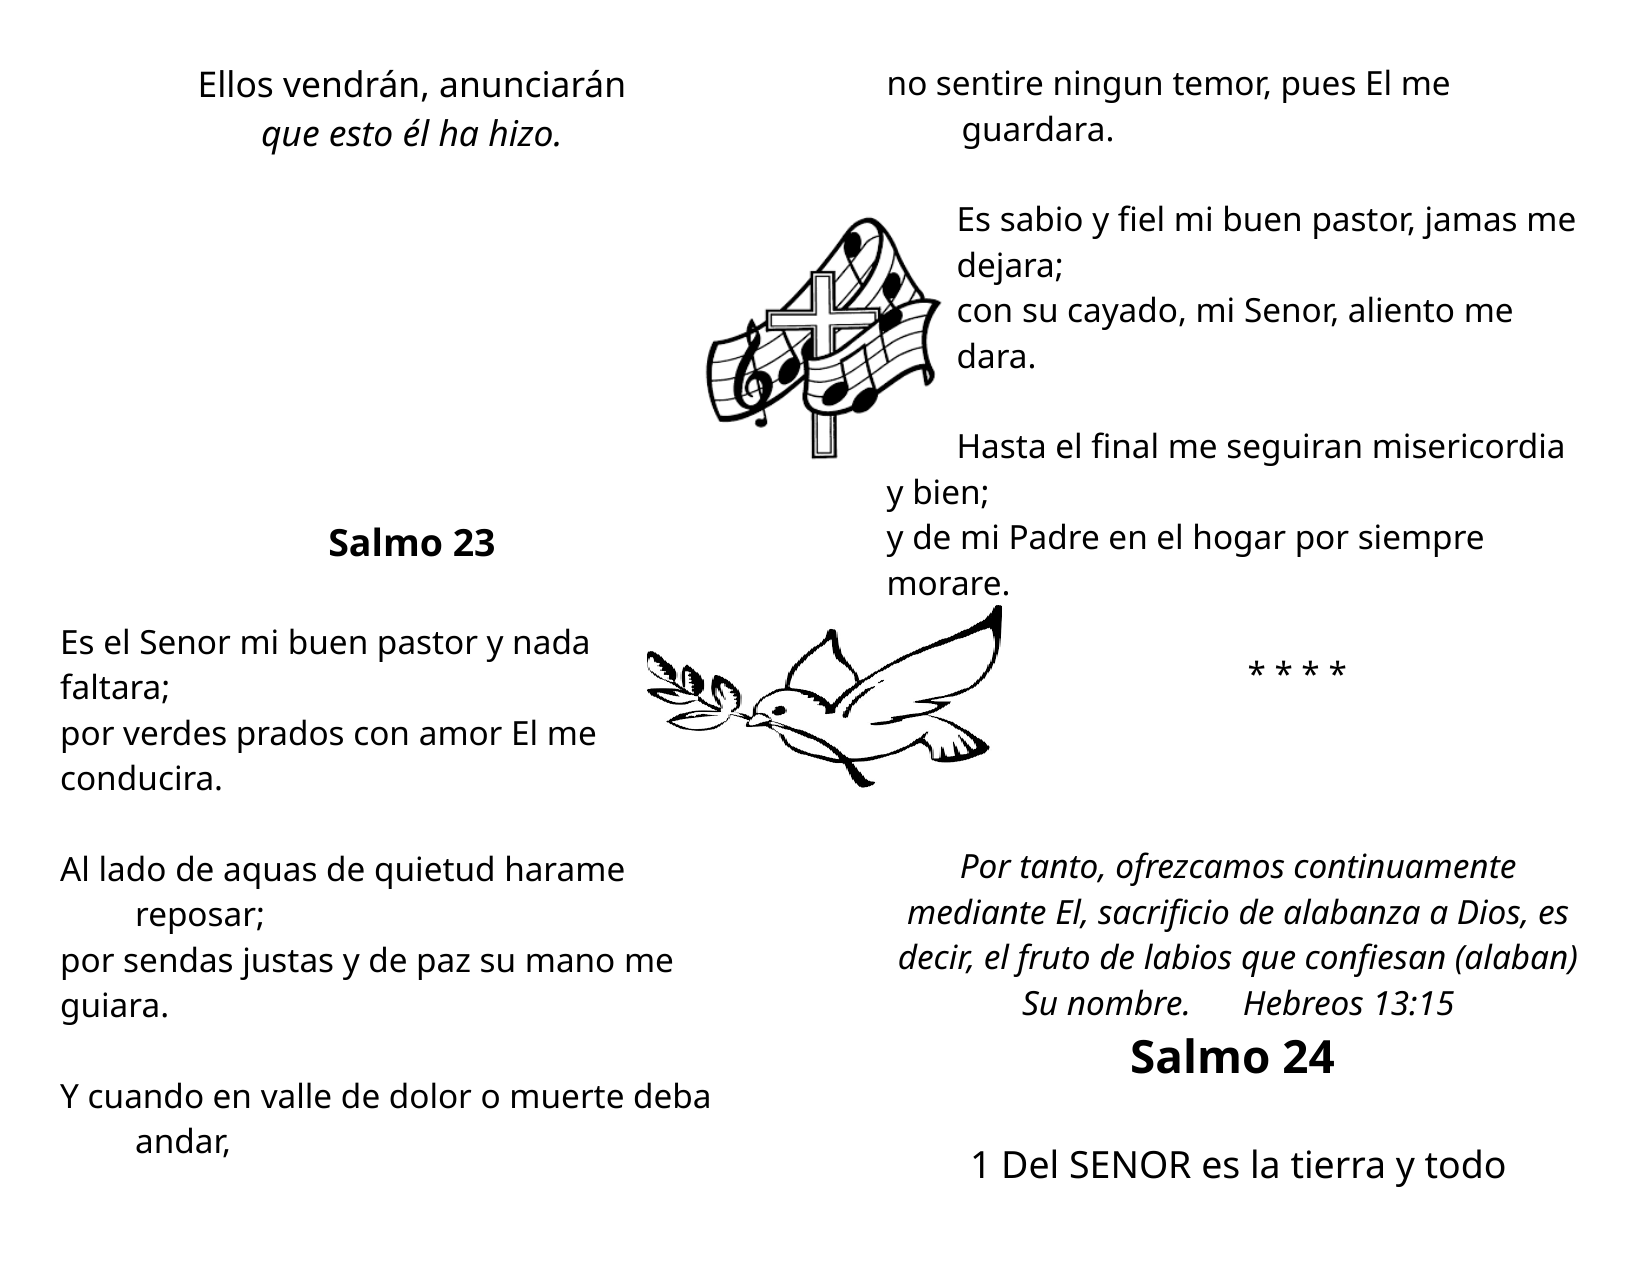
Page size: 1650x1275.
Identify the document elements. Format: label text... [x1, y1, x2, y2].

text no sentire ningun temor, pues El me guardara. [886, 60, 1590, 151]
text Es sabio y fiel mi buen pastor, jamas me dejara; [886, 196, 1590, 287]
text y de mi Padre en el hogar por siempre morare. [886, 514, 1590, 605]
text Al lado de aquas de quietud harame reposar; [60, 846, 763, 937]
text Salmo 23 [60, 517, 763, 568]
text por sendas justas y de paz su mano me guiara. [60, 937, 763, 1027]
text Por tanto, ofrezcamos continuamente mediante El, sacrificio de alabanza a Dios, es decir, el fruto de labios que confiesan (alaban) Su nombre. Hebreos 13:15 [886, 843, 1590, 1025]
text Hasta el final me seguiran misericordia y bien; [886, 423, 1590, 514]
text Es el Senor mi buen pastor y nada faltara; [60, 619, 646, 709]
picture [646, 605, 1004, 788]
text con su cayado, mi Senor, aliento me dara. [957, 287, 1590, 378]
text Salmo 24 [886, 1025, 1590, 1087]
text que esto él ha hizo. [60, 108, 763, 156]
text Ellos vendrán, anunciarán [60, 60, 763, 108]
text por verdes prados con amor El me conducira. [60, 709, 763, 800]
text 1 Del SENOR es la tierra y todo [886, 1138, 1590, 1189]
text Y cuando en valle de dolor o muerte deba andar, [60, 1073, 763, 1164]
text * * * * [1004, 650, 1590, 696]
picture [693, 204, 957, 469]
